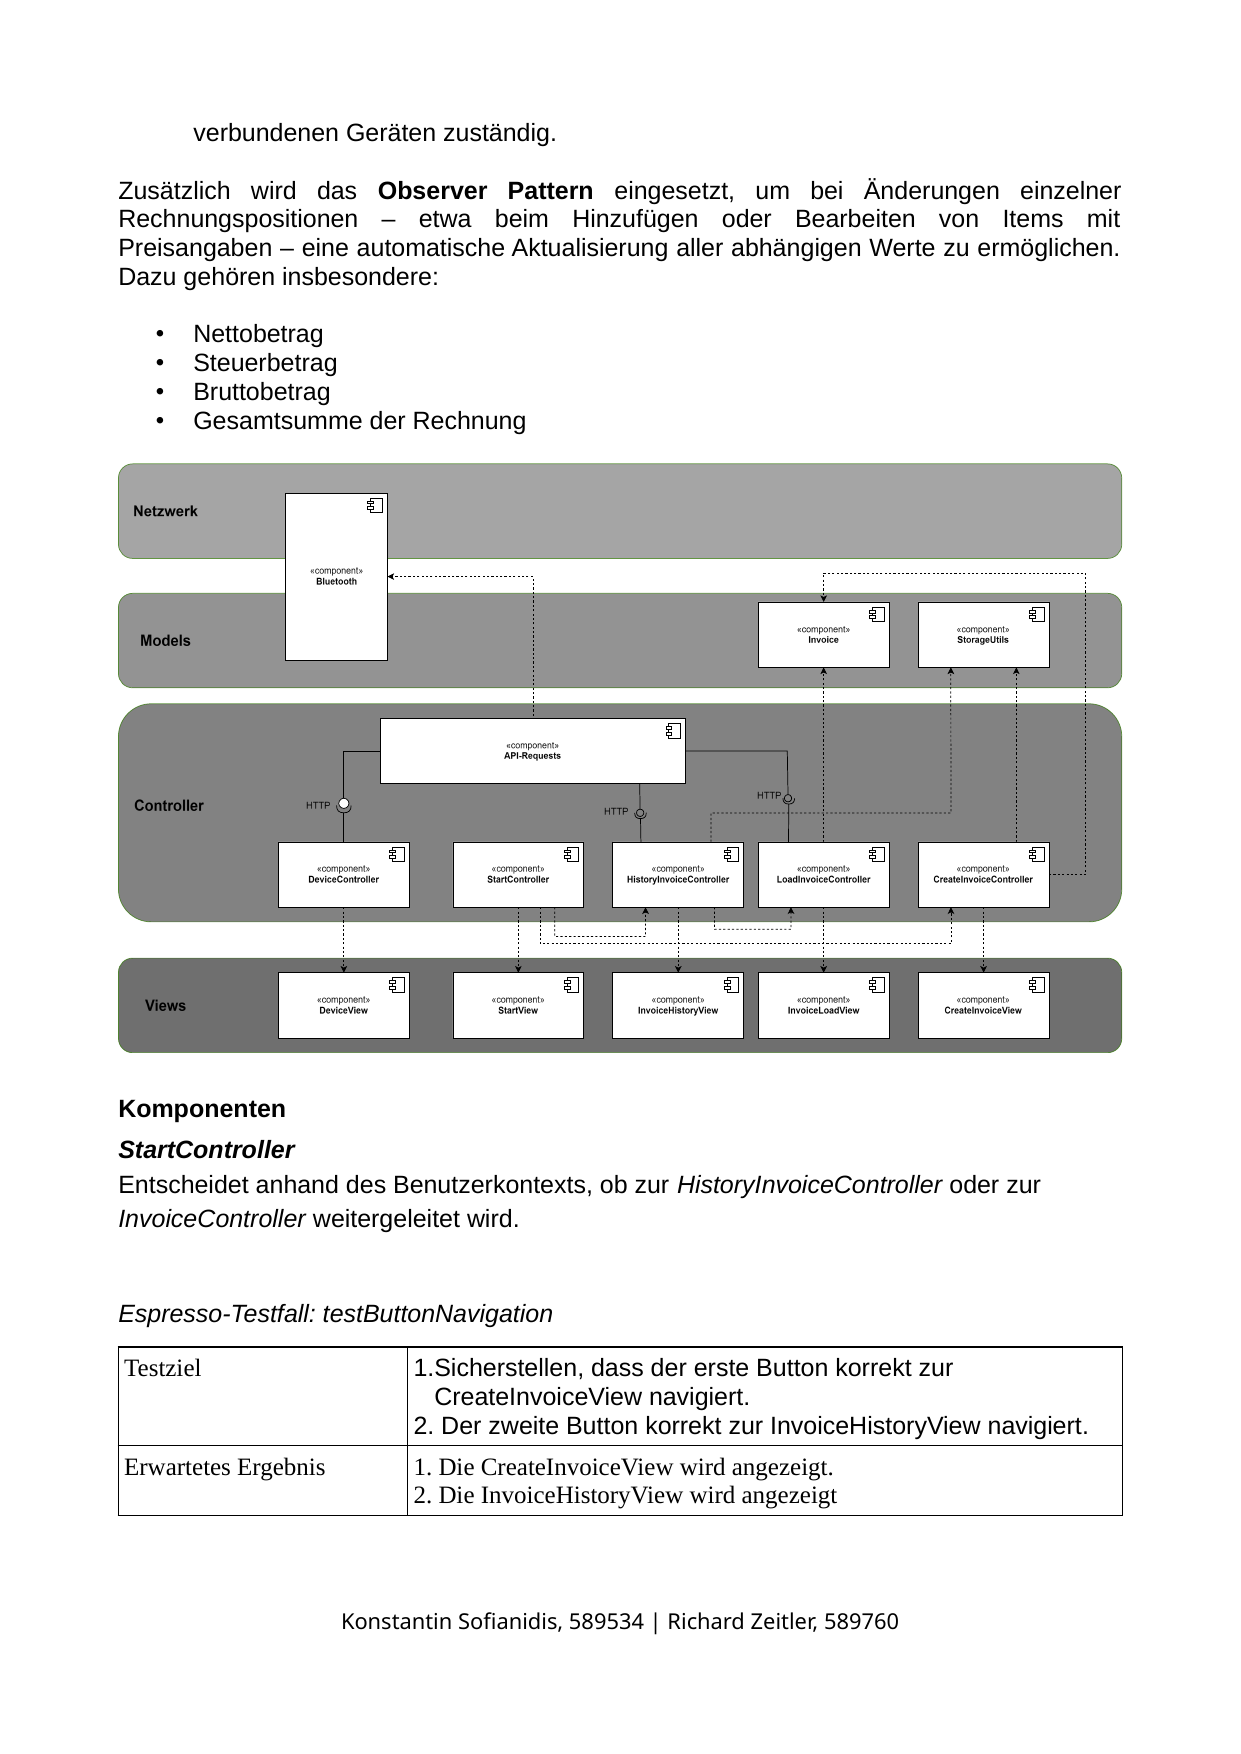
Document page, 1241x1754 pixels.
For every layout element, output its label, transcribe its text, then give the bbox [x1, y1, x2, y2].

list Gesamtsumme der Rechnung [156, 406, 1122, 435]
list Nettobetrag [156, 319, 1122, 348]
text Espresso-Testfall: testButtonNavigation [118, 1299, 1122, 1327]
text Zusätzlich wird das Observer Pattern eingesetzt, um bei Änderungen einzelner Rechnungspositionen – etwa beim Hinzufügen oder Bearbeiten von Items mit Preisangaben – eine automatische Aktualisierung aller abhängigen Werte zu ermöglichen. Dazu gehören insbesondere: [118, 176, 1122, 291]
text Entscheidet anhand des Benutzerkontexts, ob zur HistoryInvoiceController oder zur InvoiceController weitergeleitet wird. [118, 1171, 1122, 1232]
subtitle Komponenten [118, 1094, 1122, 1123]
table_cell Erwartetes Ergebnis [119, 1446, 407, 1515]
table_header Testziel [119, 1348, 407, 1445]
table_header 1.Sicherstellen, dass der erste Button korrekt zur CreateInvoiceView navigiert. 2. Der zweite Button korrekt zur InvoiceHistoryView navigiert. [408, 1348, 1122, 1445]
list Steuerbetrag [156, 348, 1122, 377]
subtitle StartController [118, 1136, 1122, 1164]
list verbundenen Geräten zuständig. [156, 118, 1122, 176]
table_cell 1. Die CreateInvoiceView wird angezeigt. 2. Die InvoiceHistoryView wird angezeigt [408, 1446, 1122, 1515]
list Bruttobetrag [156, 377, 1122, 406]
